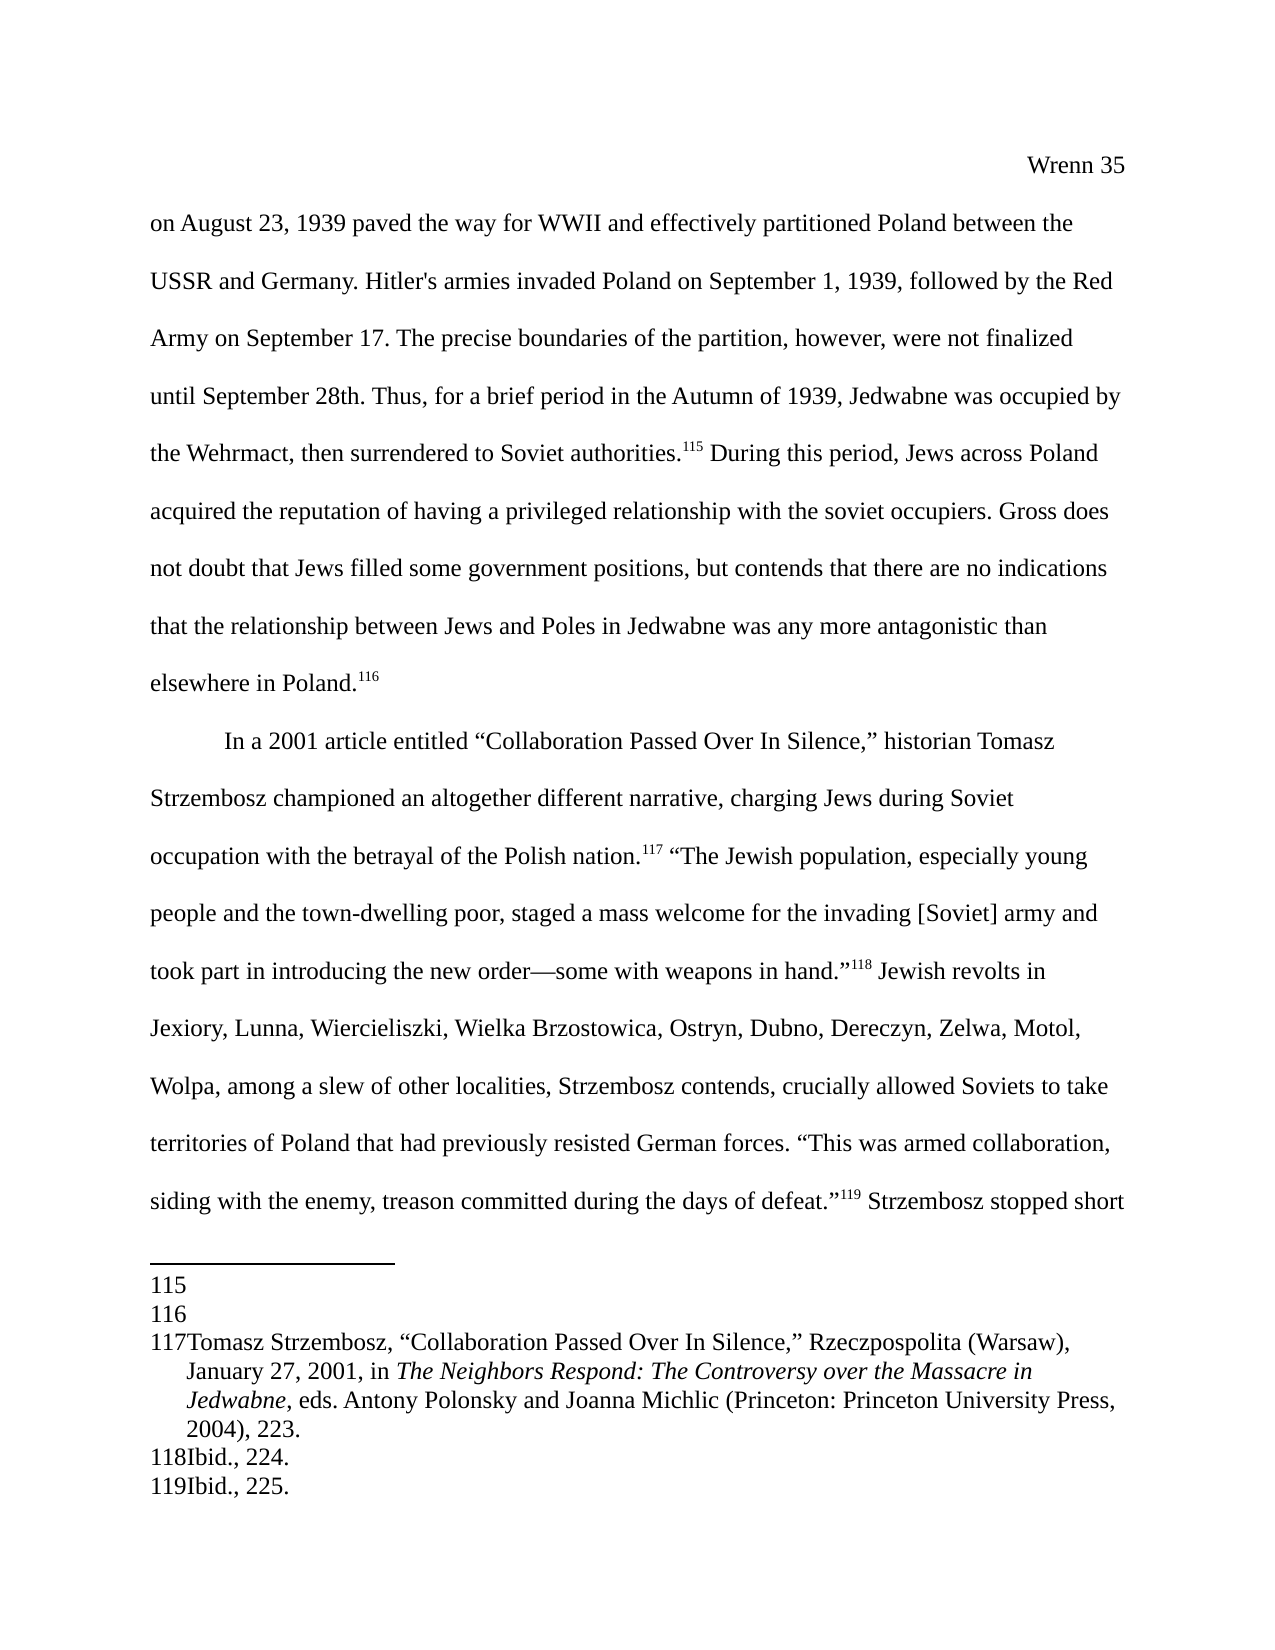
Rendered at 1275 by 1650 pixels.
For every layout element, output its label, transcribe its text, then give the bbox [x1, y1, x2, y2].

text Ibid., 225. [150, 1471, 1125, 1500]
text In a 2001 article entitled “Collaboration Passed Over In Silence,” historian Tomasz Strzembosz championed an altogether different narrative, charging Jews during Soviet occupation with the betrayal of the Polish nation. “The Jewish population, especially young people and the town-dwelling poor, staged a mass welcome for the invading [Soviet] army and took part in introducing the new order—some with weapons in hand.” Jewish revolts in Jexiory, Lunna, Wiercieliszki, Wielka Brzostowica, Ostryn, Dubno, Dereczyn, Zelwa, Motol, Wolpa, among a slew of other localities, Strzembosz contends, crucially allowed Soviets to take territories of Poland that had previously resisted German forces. “This was armed collaboration, siding with the enemy, treason committed during the days of defeat.” Strzembosz stopped short [150, 726, 1125, 1214]
text Tomasz Strzembosz, “Collaboration Passed Over In Silence,” Rzeczpospolita (Warsaw), January 27, 2001, in The Neighbors Respond: The Controversy over the Massacre in Jedwabne, eds. Antony Polonsky and Joanna Michlic (Princeton: Princeton University Press, 2004), 223. [150, 1327, 1125, 1442]
text Ibid., 224. [150, 1442, 1125, 1471]
text on August 23, 1939 paved the way for WWII and effectively partitioned Poland between the USSR and Germany. Hitler's armies invaded Poland on September 1, 1939, followed by the Red Army on September 17. The precise boundaries of the partition, however, were not finalized until September 28th. Thus, for a brief period in the Autumn of 1939, Jedwabne was occupied by the Wehrmact, then surrendered to Soviet authorities. During this period, Jews across Poland acquired the reputation of having a privileged relationship with the soviet occupiers. Gross does not doubt that Jews filled some government positions, but contends that there are no indications that the relationship between Jews and Poles in Jedwabne was any more antagonistic than elsewhere in Poland. [150, 208, 1125, 697]
